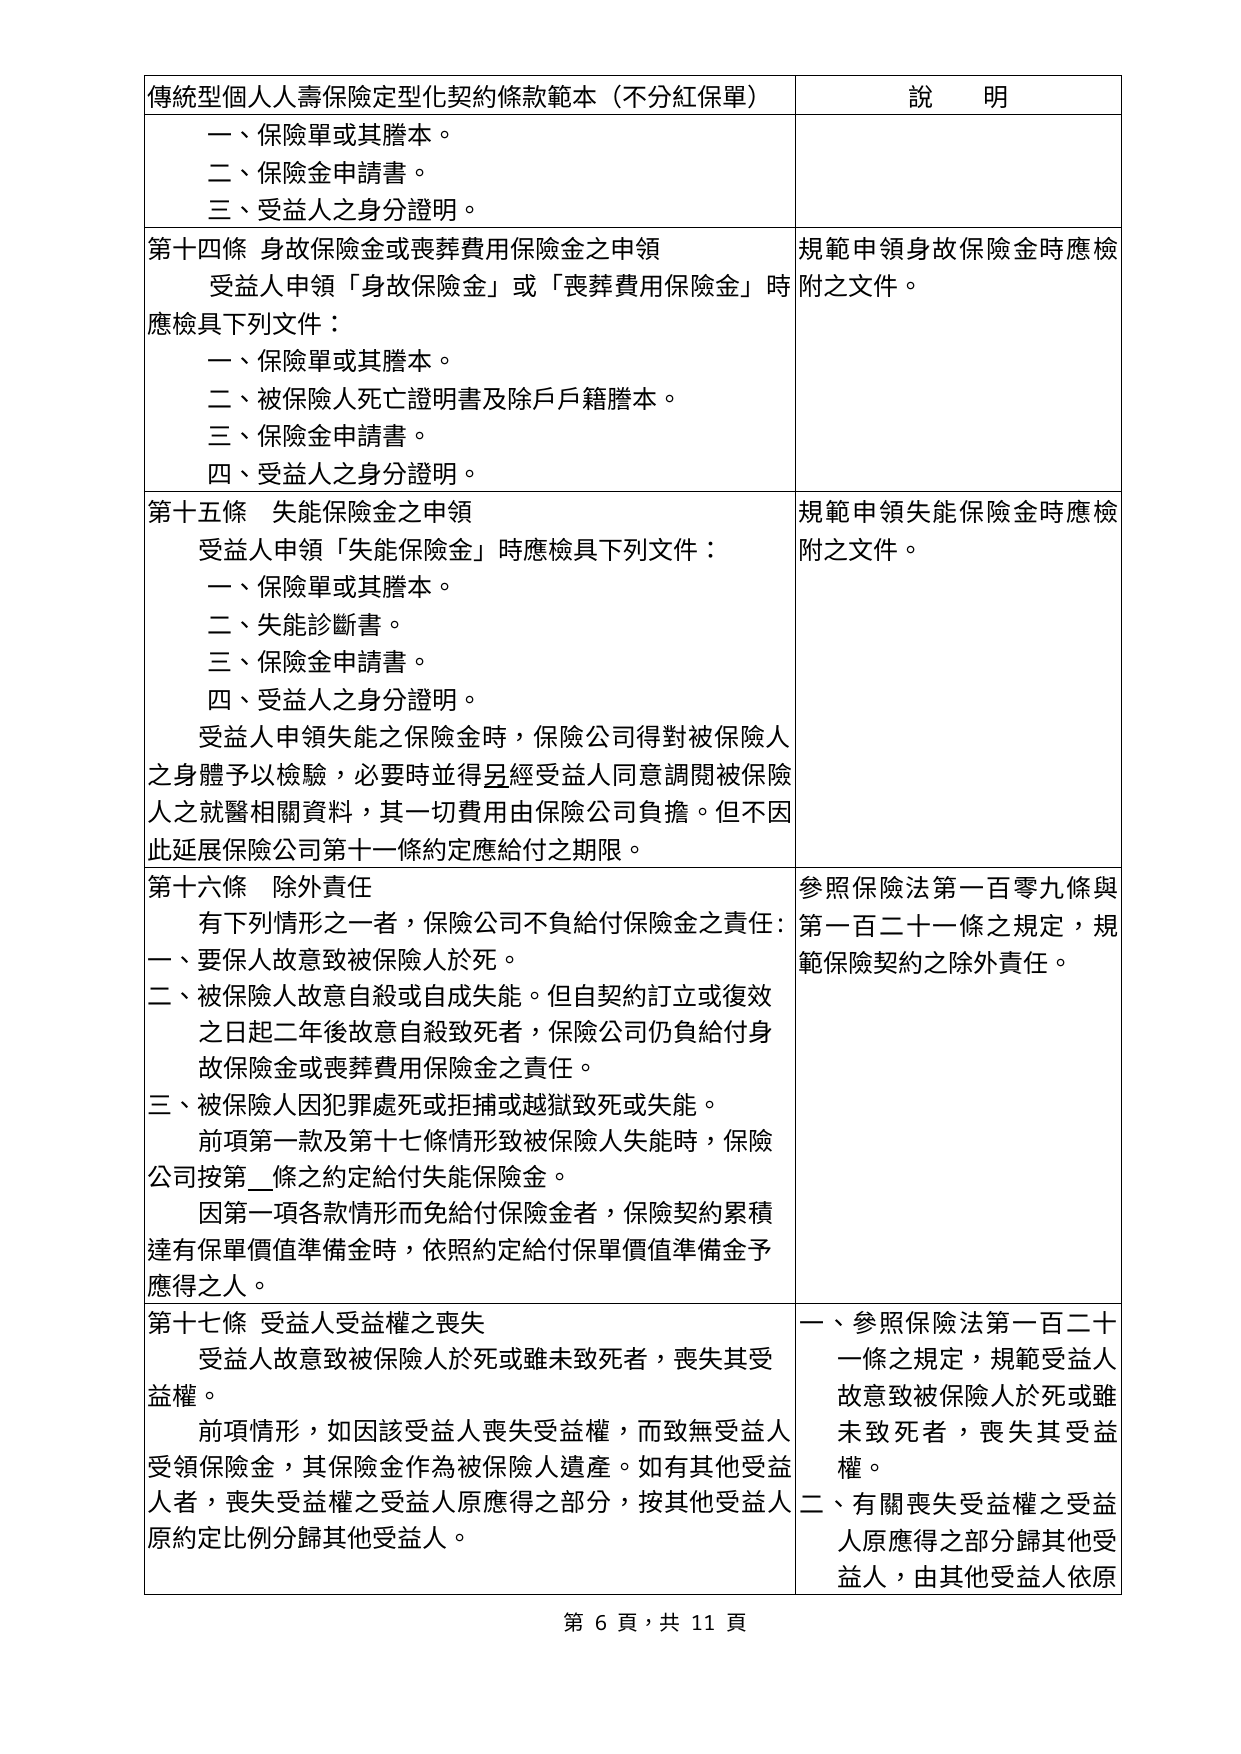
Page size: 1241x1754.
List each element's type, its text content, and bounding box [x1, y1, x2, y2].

table_cell 參照保險法第一百零九條與第一百二十一條之規定，規範保險契約之除外責任。 [796, 868, 1121, 1303]
table_cell 規範申領身故保險金時應檢附之文件。 [796, 228, 1121, 491]
table_cell 一、參照保險法第一百二十一條之規定，規範受益人故意致被保險人於死或雖未致死者，喪失其受益權。 二、有關喪失受益權之受益人原應得之部分歸其他受益人，由其他受益人依原 [796, 1304, 1121, 1594]
table_header 傳統型個人人壽保險定型化契約條款範本（不分紅保單） [145, 76, 795, 113]
table_header 說 明 [796, 76, 1121, 113]
table_cell 第十七條 受益人受益權之喪失 受益人故意致被保險人於死或雖未致死者，喪失其受益權。 前項情形，如因該受益人喪失受益權，而致無受益人受領保險金，其保險金作為被保險人遺產。如有其他受益人者，喪失受益權之受益人原應得之部分，按其他受益人原約定比例分歸其他受益人。 [145, 1304, 795, 1594]
table_cell 規範申領失能保險金時應檢附之文件。 [796, 492, 1121, 867]
table_cell 一、保險單或其謄本。 二、保險金申請書。 三、受益人之身分證明。 [145, 115, 795, 227]
table_cell 第十五條 失能保險金之申領 受益人申領「失能保險金」時應檢具下列文件： 一、保險單或其謄本。 二、失能診斷書。 三、保險金申請書。 四、受益人之身分證明。 受益人申領失能之保險金時，保險公司得對被保險人之身體予以檢驗，必要時並得另經受益人同意調閱被保險人之就醫相關資料，其一切費用由保險公司負擔。但不因此延展保險公司第十一條約定應給付之期限。 [145, 492, 795, 867]
table_cell 第十四條 身故保險金或喪葬費用保險金之申領 受益人申領「身故保險金」或「喪葬費用保險金」時應檢具下列文件： 一、保險單或其謄本。 二、被保險人死亡證明書及除戶戶籍謄本。 三、保險金申請書。 四、受益人之身分證明。 [145, 228, 795, 491]
table_cell [796, 115, 1121, 227]
table_cell 第十六條 除外責任 有下列情形之一者，保險公司不負給付保險金之責任: 一、要保人故意致被保險人於死。 二、被保險人故意自殺或自成失能。但自契約訂立或復效之日起二年後故意自殺致死者，保險公司仍負給付身故保險金或喪葬費用保險金之責任。 三、被保險人因犯罪處死或拒捕或越獄致死或失能。 前項第一款及第十七條情形致被保險人失能時，保險公司按第 條之約定給付失能保險金。 因第一項各款情形而免給付保險金者，保險契約累積達有保單價值準備金時，依照約定給付保單價值準備金予應得之人。 [145, 868, 795, 1303]
